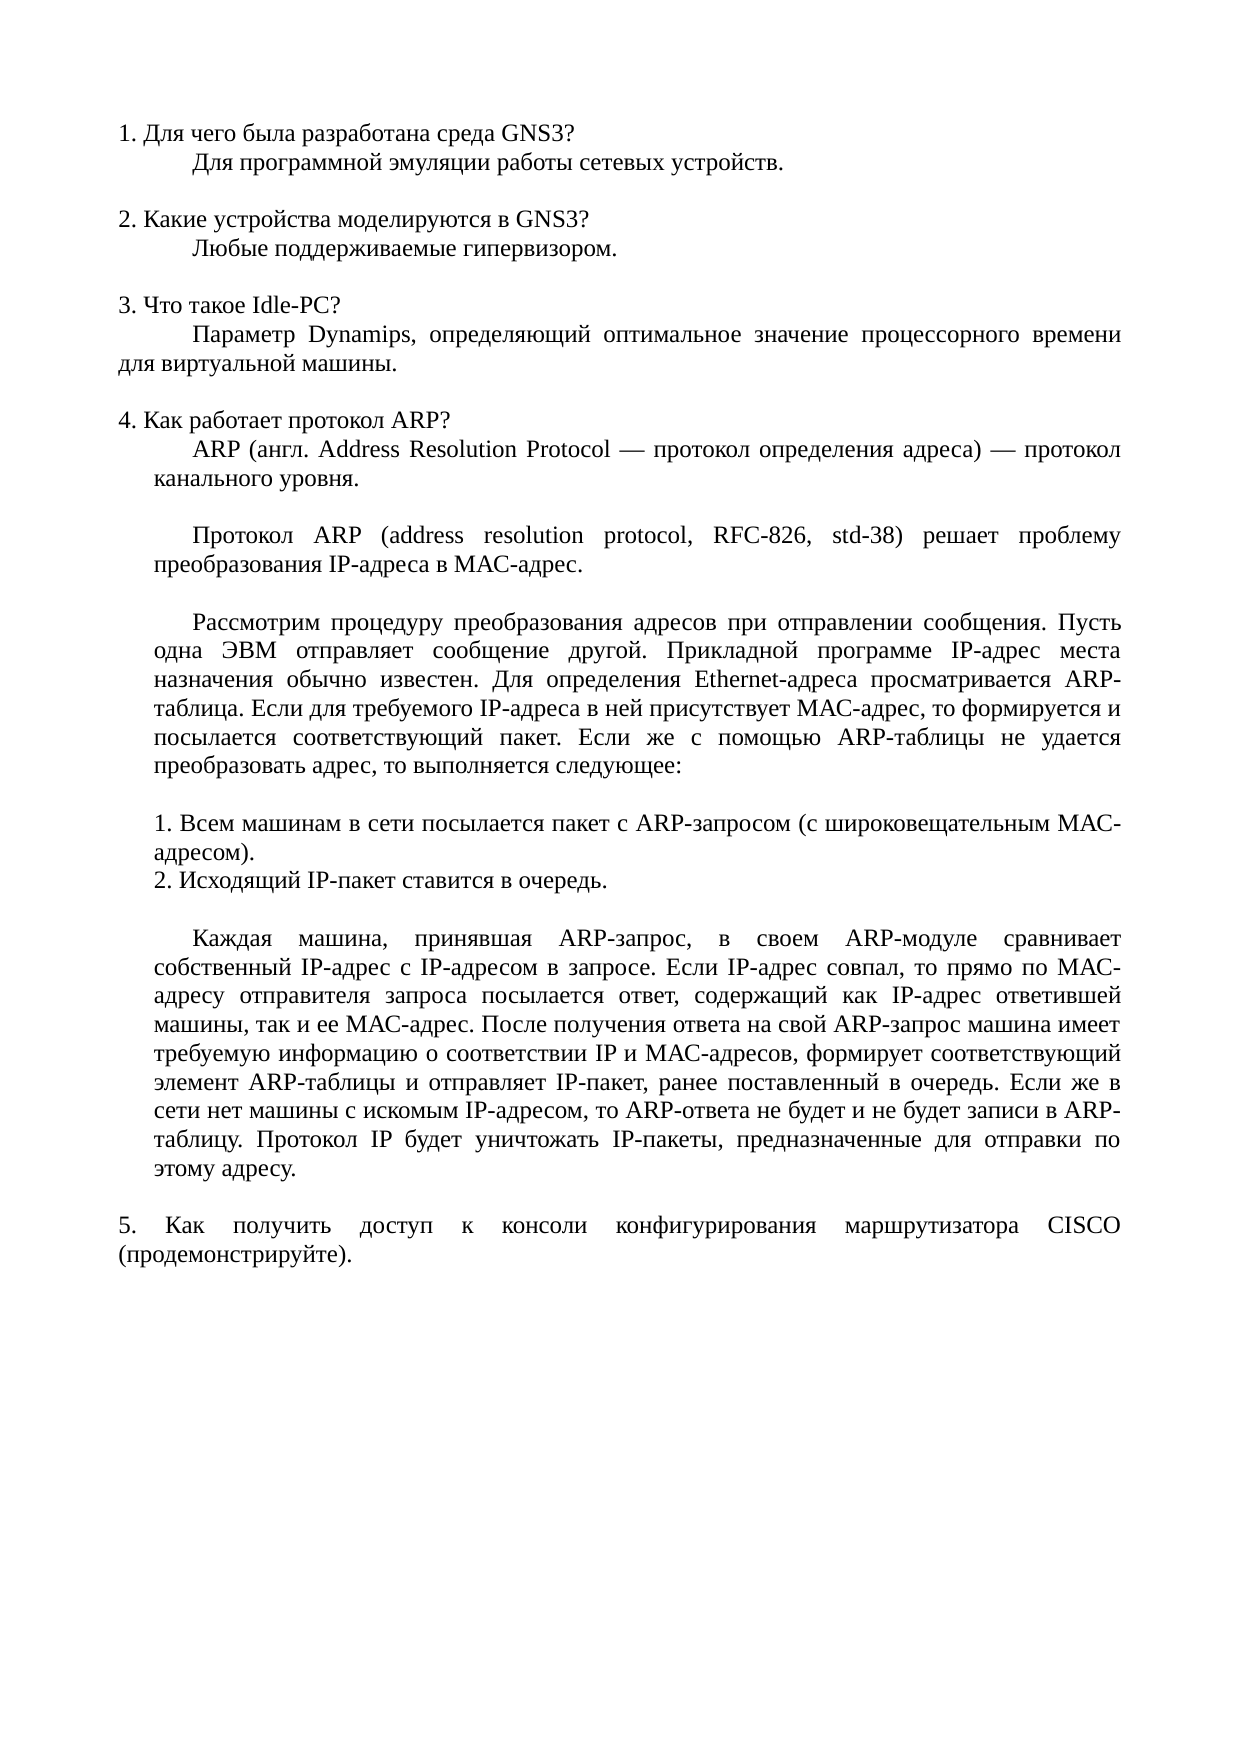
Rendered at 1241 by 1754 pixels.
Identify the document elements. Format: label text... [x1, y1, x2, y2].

text 2. Исходящий IP-пакет ставится в очередь. [153, 866, 1122, 894]
text 5. Как получить доступ к консоли конфигурирования маршрутизатора CISCO (продемонстрируйте). [118, 1211, 1122, 1268]
text Любые поддерживаемые гипервизором. [118, 233, 1122, 262]
text 2. Какие устройства моделируются в GNS3? [118, 204, 1122, 233]
text 1. Для чего была разработана среда GNS3? [118, 118, 1122, 147]
text 4. Как работает протокол ARP? [118, 406, 1122, 434]
text Протокол ARP (address resolution protocol, RFC-826, std-38) решает проблему преобразования IP-адреса в МАС-адрес. [153, 521, 1122, 578]
text 1. Всем машинам в сети посылается пакет с ARP-запросом (с широковещательным МАС-адресом). [153, 808, 1122, 866]
text Каждая машина, принявшая ARP-запрос, в своем ARP-модуле сравнивает собственный IP-адрес с IP-адресом в запросе. Если IP-адрес совпал, то прямо по МАС-адресу отправителя запроса посылается ответ, содержащий как IP-адрес ответившей машины, так и ее МАС-адрес. После получения ответа на свой ARP-запрос машина имеет требуемую информацию о соответствии IP и МАС-адресов, формирует соответствующий элемент ARP-таблицы и отправляет IP-пакет, ранее поставленный в очередь. Если же в сети нет машины с искомым IP-адресом, то ARP-ответа не будет и не будет записи в ARP-таблицу. Протокол IP будет уничтожать IP-пакеты, предназначенные для отправки по этому адресу. [153, 923, 1122, 1182]
text 3. Что такое Idle-PC? [118, 291, 1122, 319]
text ARP (англ. Address Resolution Protocol — протокол определения адреса) — протокол канального уровня. [153, 434, 1122, 492]
text Рассмотрим процедуру преобразования адресов при отправлении сообщения. Пусть одна ЭВМ отправляет сообщение другой. Прикладной программе IP-адрес места назначения обычно известен. Для определения Ethernet-адреса просматривается ARP-таблица. Если для требуемого IP-адреса в ней присутствует МАС-адрес, то формируется и посылается соответствующий пакет. Если же с помощью ARP-таблицы не удается преобразовать адрес, то выполняется следующее: [153, 607, 1122, 779]
text Для программной эмуляции работы сетевых устройств. [118, 147, 1122, 176]
text Параметр Dynamips, определяющий оптимальное значение процессорного времени для виртуальной машины. [118, 319, 1122, 377]
